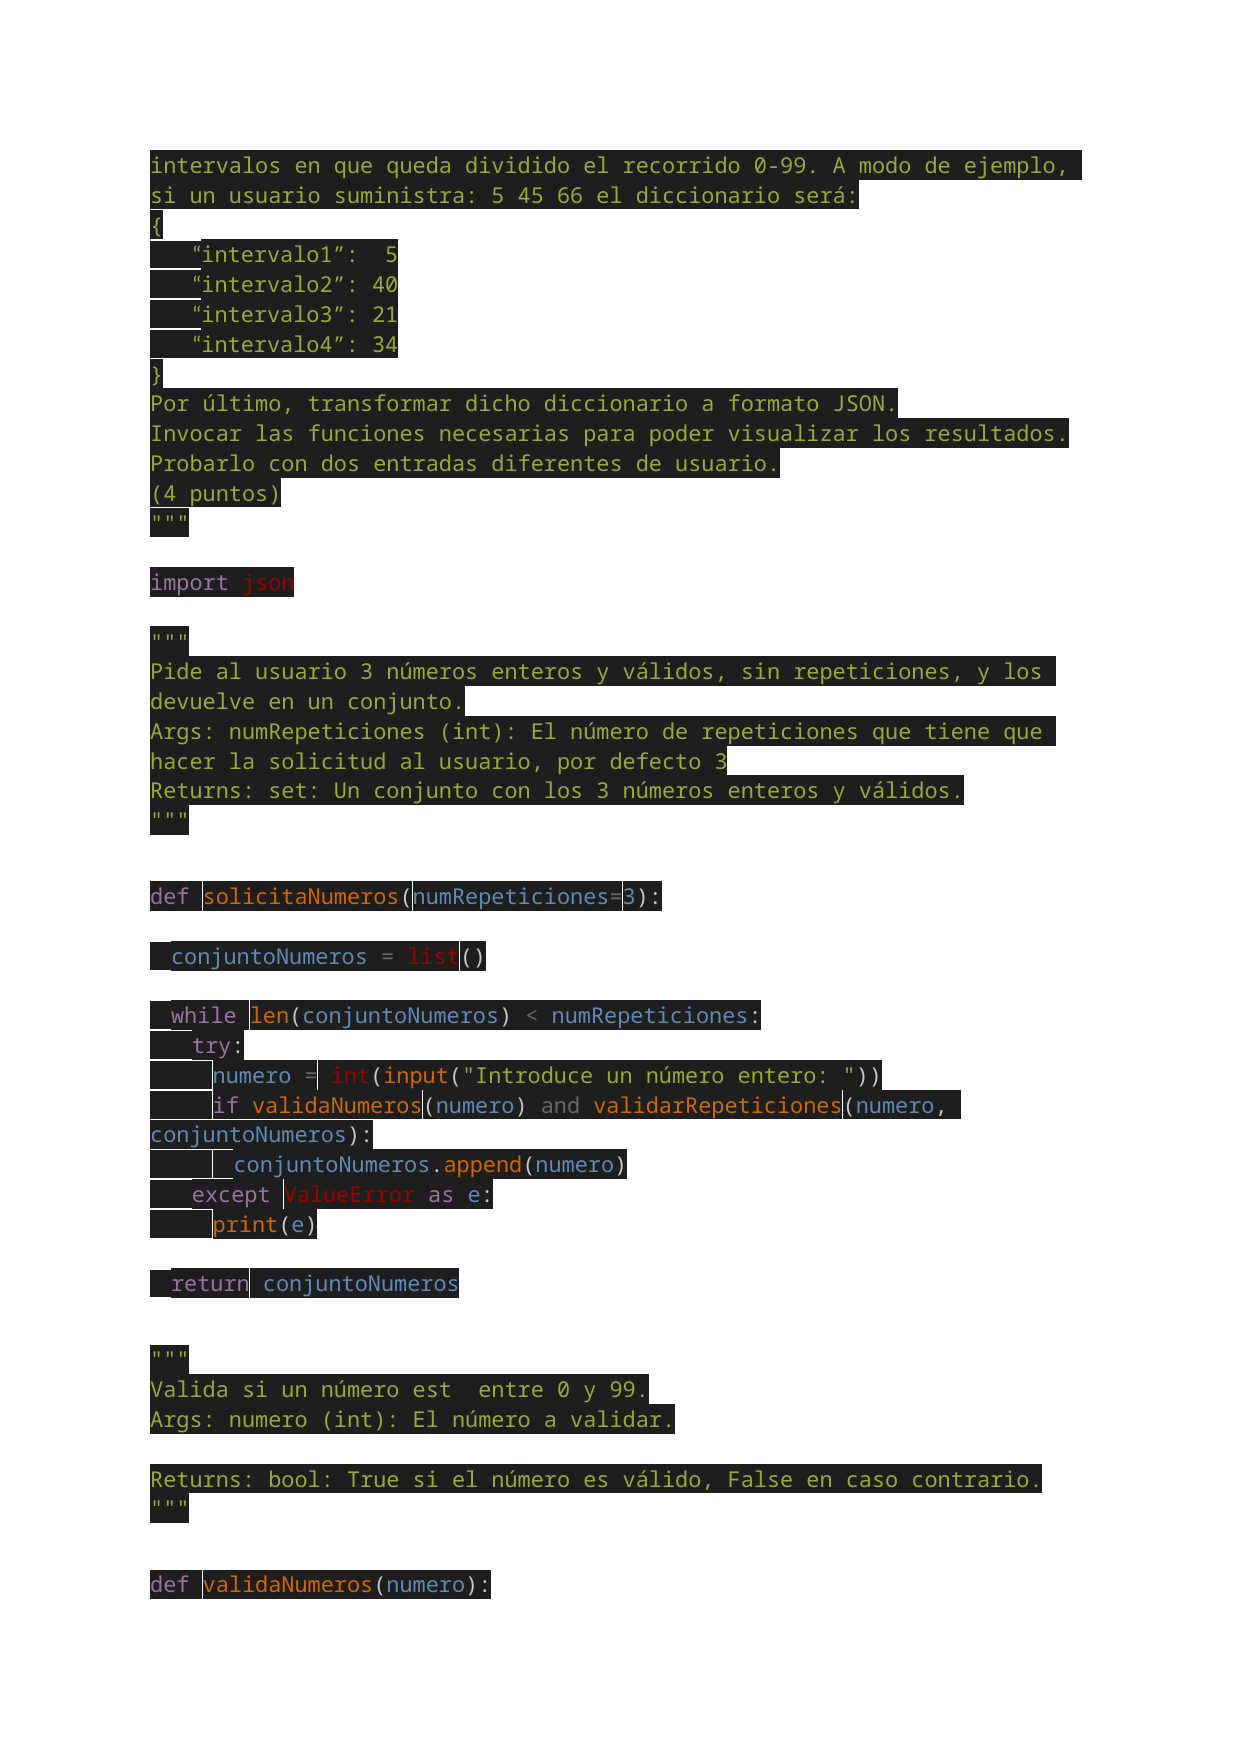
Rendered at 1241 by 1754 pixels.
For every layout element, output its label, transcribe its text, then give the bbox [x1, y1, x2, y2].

text import json [150, 567, 1090, 597]
text “intervalo4”: 34 [150, 329, 1090, 358]
text “intervalo2”: 40 [150, 269, 1090, 299]
text (4 puntos) [150, 478, 1090, 507]
text { [150, 209, 1090, 239]
text except ValueError as e: [150, 1179, 1090, 1209]
text Pide al usuario 3 números enteros y válidos, sin repeticiones, y los devuelve en un conjunto. [150, 656, 1090, 716]
text def validaNumeros(numero): [150, 1569, 1090, 1599]
text Probarlo con dos entradas diferentes de usuario. [150, 448, 1090, 478]
text print(e) [150, 1209, 1090, 1239]
text def solicitaNumeros(numRepeticiones=3): [150, 881, 1090, 911]
text """ [150, 507, 1090, 537]
text Returns: set: Un conjunto con los 3 números enteros y válidos. [150, 775, 1090, 805]
text try: [150, 1030, 1090, 1060]
text """ [150, 805, 1090, 835]
text } [150, 358, 1090, 388]
text if validaNumeros(numero) and validarRepeticiones(numero, conjuntoNumeros): [150, 1090, 1090, 1149]
text Returns: bool: True si el número es válido, False en caso contrario. [150, 1463, 1090, 1493]
text while len(conjuntoNumeros) < numRepeticiones: [150, 1000, 1090, 1030]
text Args: numero (int): El número a validar. [150, 1404, 1090, 1434]
text """ [150, 1344, 1090, 1374]
text return conjuntoNumeros [150, 1268, 1090, 1298]
text conjuntoNumeros.append(numero) [150, 1149, 1090, 1179]
text """ [150, 626, 1090, 656]
text Args: numRepeticiones (int): El número de repeticiones que tiene que hacer la solicitud al usuario, por defecto 3 [150, 716, 1090, 775]
text numero = int(input("Introduce un número entero: ")) [150, 1060, 1090, 1090]
text conjuntoNumeros = list() [150, 941, 1090, 971]
text Invocar las funciones necesarias para poder visualizar los resultados. [150, 418, 1090, 448]
text “intervalo1”: 5 [150, 239, 1090, 269]
text """ [150, 1493, 1090, 1523]
text intervalos en que queda dividido el recorrido 0-99. A modo de ejemplo, si un usuario suministra: 5 45 66 el diccionario será: [150, 150, 1090, 209]
text “intervalo3”: 21 [150, 299, 1090, 329]
text Valida si un número est entre 0 y 99. [150, 1374, 1090, 1404]
text Por último, transformar dicho diccionario a formato JSON. [150, 388, 1090, 418]
